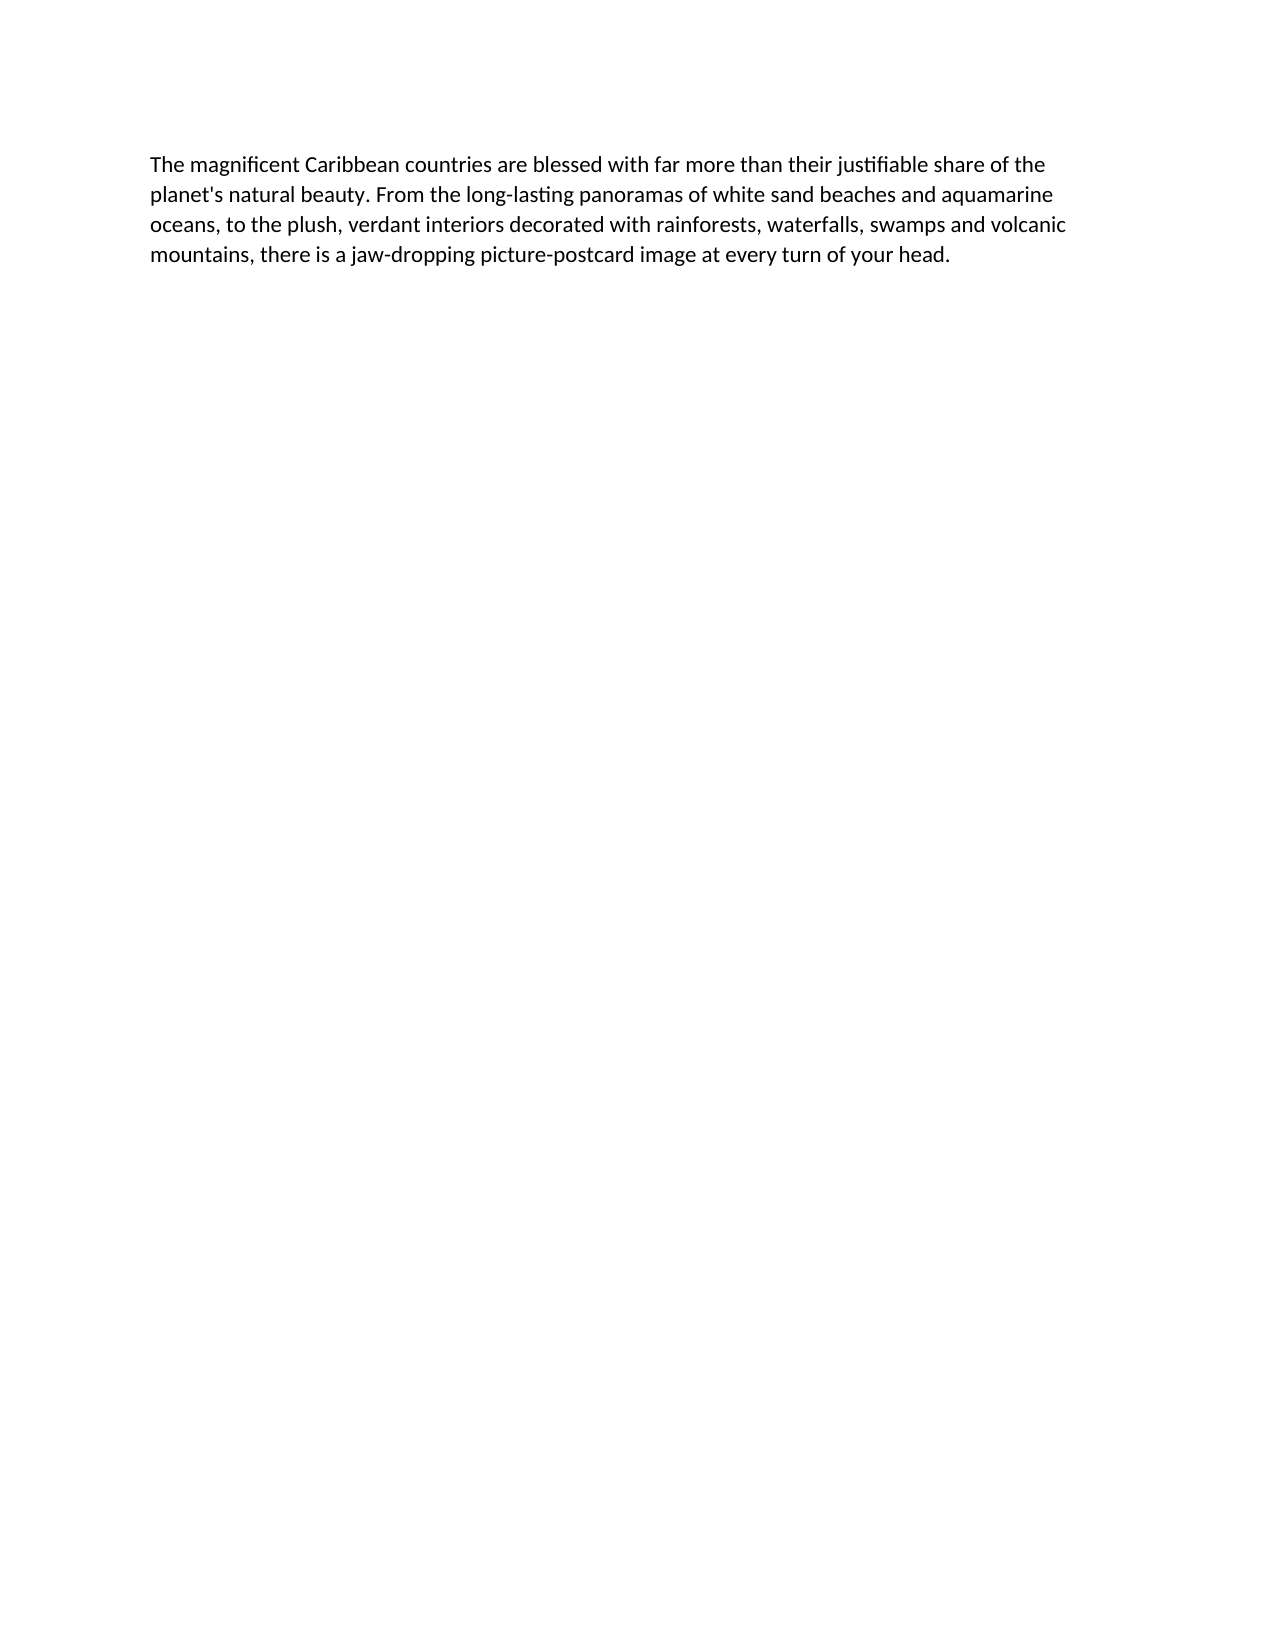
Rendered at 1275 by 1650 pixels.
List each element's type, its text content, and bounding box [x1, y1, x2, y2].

text The magnificent Caribbean countries are blessed with far more than their justifiable share of the planet's natural beauty. From the long-lasting panoramas of white sand beaches and aquamarine oceans, to the plush, verdant interiors decorated with rainforests, waterfalls, swamps and volcanic mountains, there is a jaw-dropping picture-postcard image at every turn of your head. [150, 150, 1125, 268]
